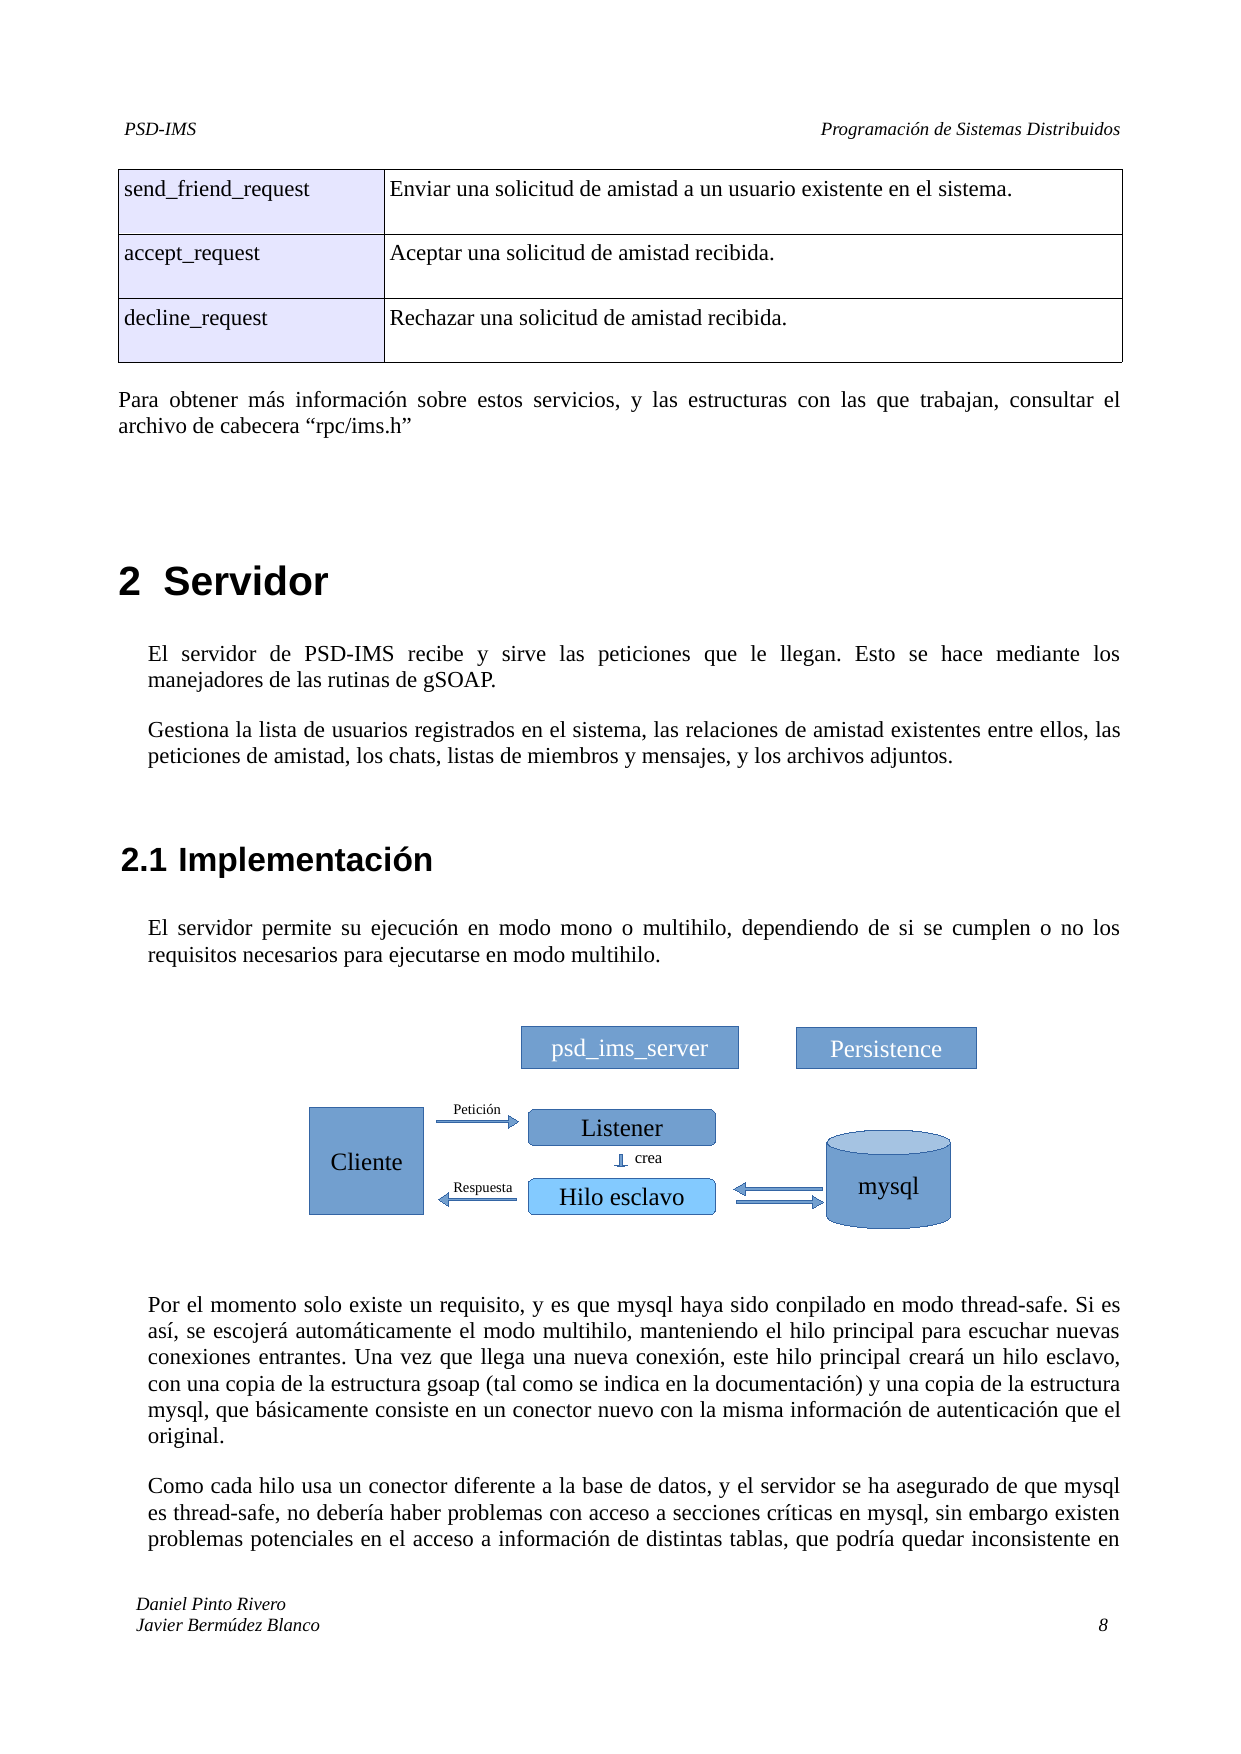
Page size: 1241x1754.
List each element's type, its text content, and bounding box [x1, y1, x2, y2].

text El servidor de PSD-IMS recibe y sirve las peticiones que le llegan. Esto se hace mediante los manejadores de las rutinas de gSOAP. [148, 639, 1122, 692]
subtitle Implementación [121, 839, 1122, 878]
text Por el momento solo existe un requisito, y es que mysql haya sido conpilado en modo thread-safe. Si es así, se escojerá automáticamente el modo multihilo, manteniendo el hilo principal para escuchar nuevas conexiones entrantes. Una vez que llega una nueva conexión, este hilo principal creará un hilo esclavo, con una copia de la estructura gsoap (tal como se indica en la documentación) y una copia de la estructura mysql, que básicamente consiste en un conector nuevo con la misma información de autenticación que el original. [148, 1291, 1122, 1449]
text Como cada hilo usa un conector diferente a la base de datos, y el servidor se ha asegurado de que mysql es thread-safe, no debería haber problemas con acceso a secciones críticas en mysql, sin embargo existen problemas potenciales en el acceso a información de distintas tablas, que podría quedar inconsistente en [148, 1472, 1122, 1551]
text Para obtener más información sobre estos servicios, y las estructuras con las que trabajan, consultar el archivo de cabecera “rpc/ims.h” [118, 386, 1122, 438]
table_cell accept_request [119, 235, 384, 298]
table_cell Aceptar una solicitud de amistad recibida. [385, 235, 1122, 298]
table_cell decline_request [119, 299, 384, 362]
table_cell Enviar una solicitud de amistad a un usuario existente en el sistema. [385, 170, 1122, 233]
text El servidor permite su ejecución en modo mono o multihilo, dependiendo de si se cumplen o no los requisitos necesarios para ejecutarse en modo multihilo. [148, 914, 1122, 967]
text Gestiona la lista de usuarios registrados en el sistema, las relaciones de amistad existentes entre ellos, las peticiones de amistad, los chats, listas de miembros y mensajes, y los archivos adjuntos. [148, 716, 1122, 769]
table_cell Rechazar una solicitud de amistad recibida. [385, 299, 1122, 362]
subtitle Servidor [118, 557, 1122, 603]
table_cell send_friend_request [119, 170, 384, 233]
